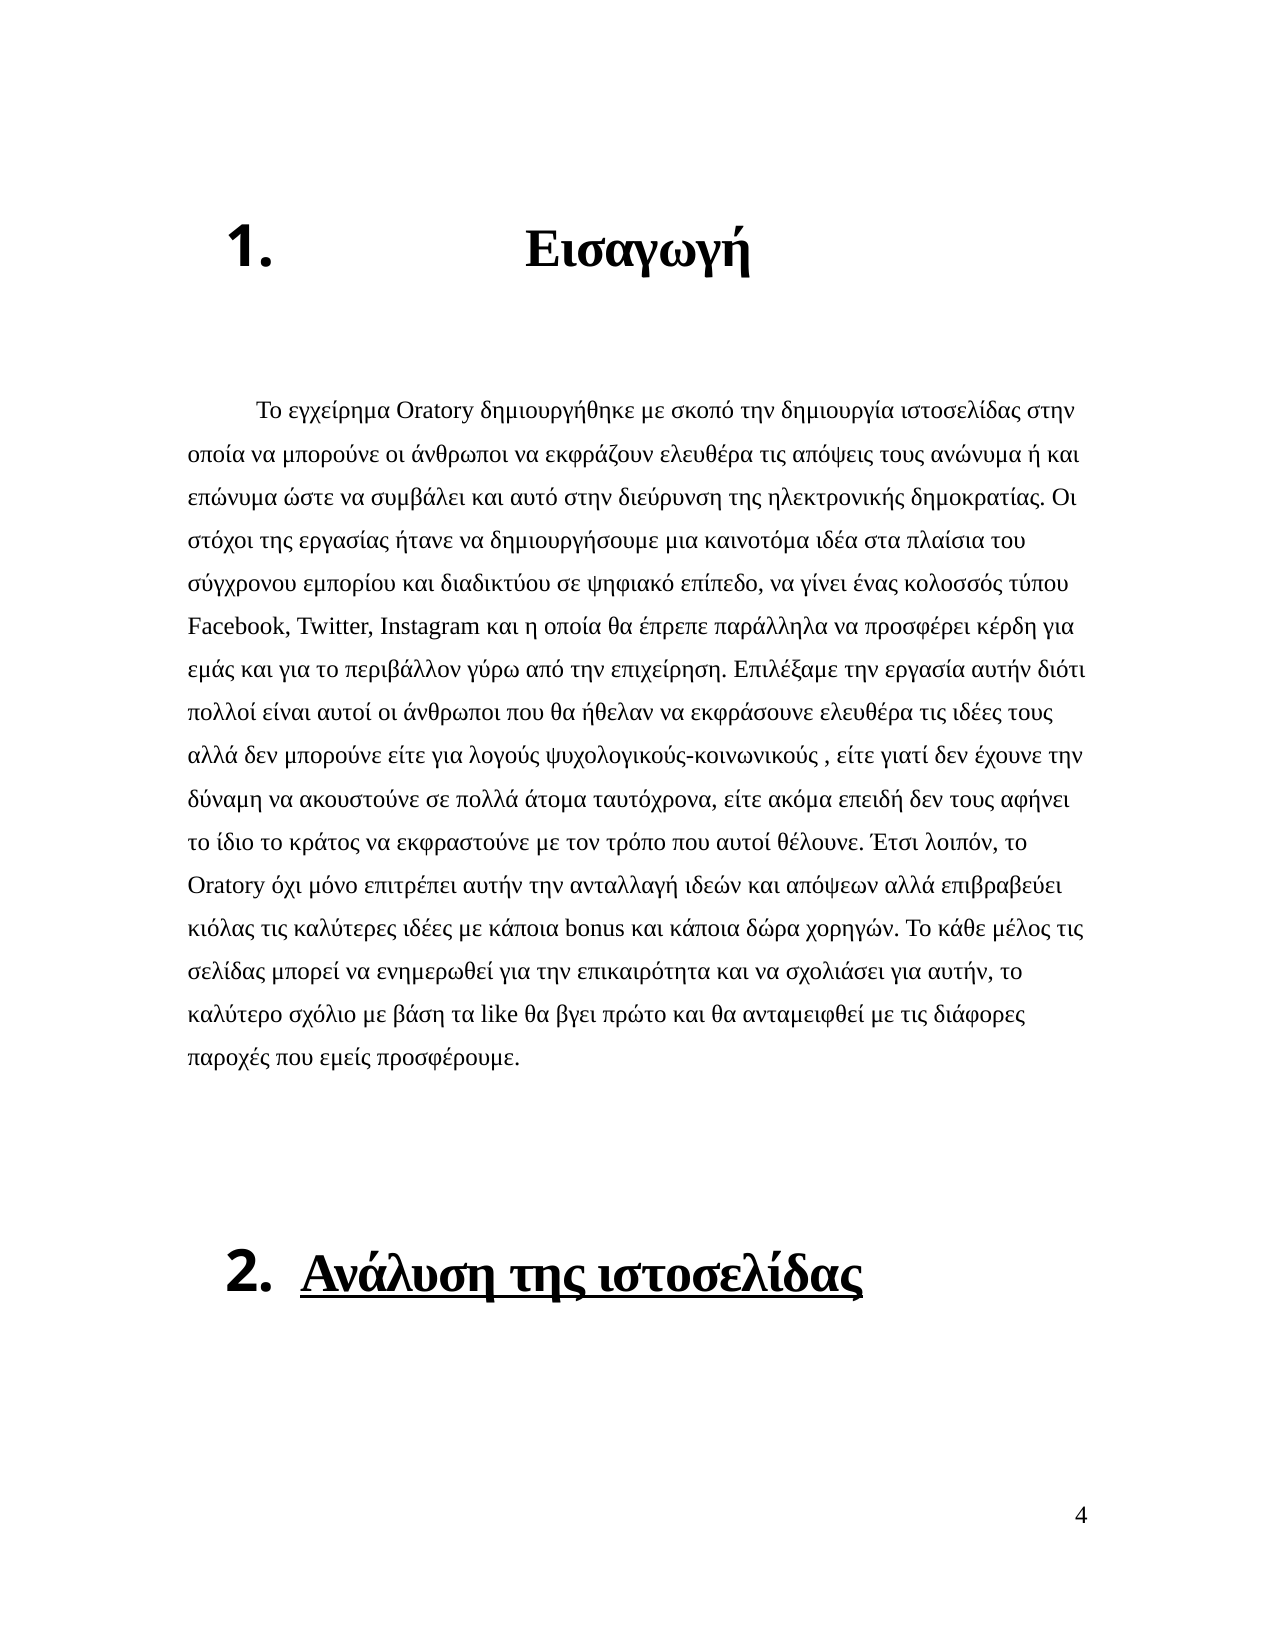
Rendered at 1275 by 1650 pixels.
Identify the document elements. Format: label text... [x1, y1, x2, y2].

list Ανάλυση της ιστοσελίδας [225, 1229, 1087, 1309]
list Εισαγωγή [225, 204, 1087, 284]
text To εγχείρημα Οratory δημιουργήθηκε με σκοπό την δημιουργία ιστοσελίδας στην οποία να μπορούνε οι άνθρωποι να εκφράζουν ελευθέρα τις απόψεις τους ανώνυμα ή και επώνυμα ώστε να συμβάλει και αυτό στην διεύρυνση της ηλεκτρονικής δημοκρατίας. Oι στόχοι της εργασίας ήτανε να δημιουργήσουμε μια καινοτόμα ιδέα στα πλαίσια του σύγχρονου εμπορίου και διαδικτύου σε ψηφιακό επίπεδο, να γίνει ένας κολοσσός τύπου Facebook, Twitter, Instagram και η οποία θα έπρεπε παράλληλα να προσφέρει κέρδη για εμάς και για το περιβάλλον γύρω από την επιχείρηση. Επιλέξαμε την εργασία αυτήν διότι πολλοί είναι αυτοί οι άνθρωποι που θα ήθελαν να εκφράσουνε ελευθέρα τις ιδέες τους αλλά δεν μπορούνε είτε για λογούς ψυχολογικούς-κοινωνικούς , είτε γιατί δεν έχουνε την δύναμη να ακουστούνε σε πολλά άτομα ταυτόχρονα, είτε ακόμα επειδή δεν τους αφήνει το ίδιο το κράτος να εκφραστούνε με τον τρόπο που αυτοί θέλουνε. Έτσι λοιπόν, το Oratory όχι μόνο επιτρέπει αυτήν την ανταλλαγή ιδεών και απόψεων αλλά επιβραβεύει κιόλας τις καλύτερες ιδέες με κάποια bonus και κάποια δώρα χορηγών. Το κάθε μέλος τις σελίδας μπορεί να ενημερωθεί για την επικαιρότητα και να σχολιάσει για αυτήν, το καλύτερο σχόλιο με βάση τα like θα βγει πρώτο και θα ανταμειφθεί με τις διάφορες παροχές που εμείς προσφέρουμε. [187, 396, 1087, 1071]
